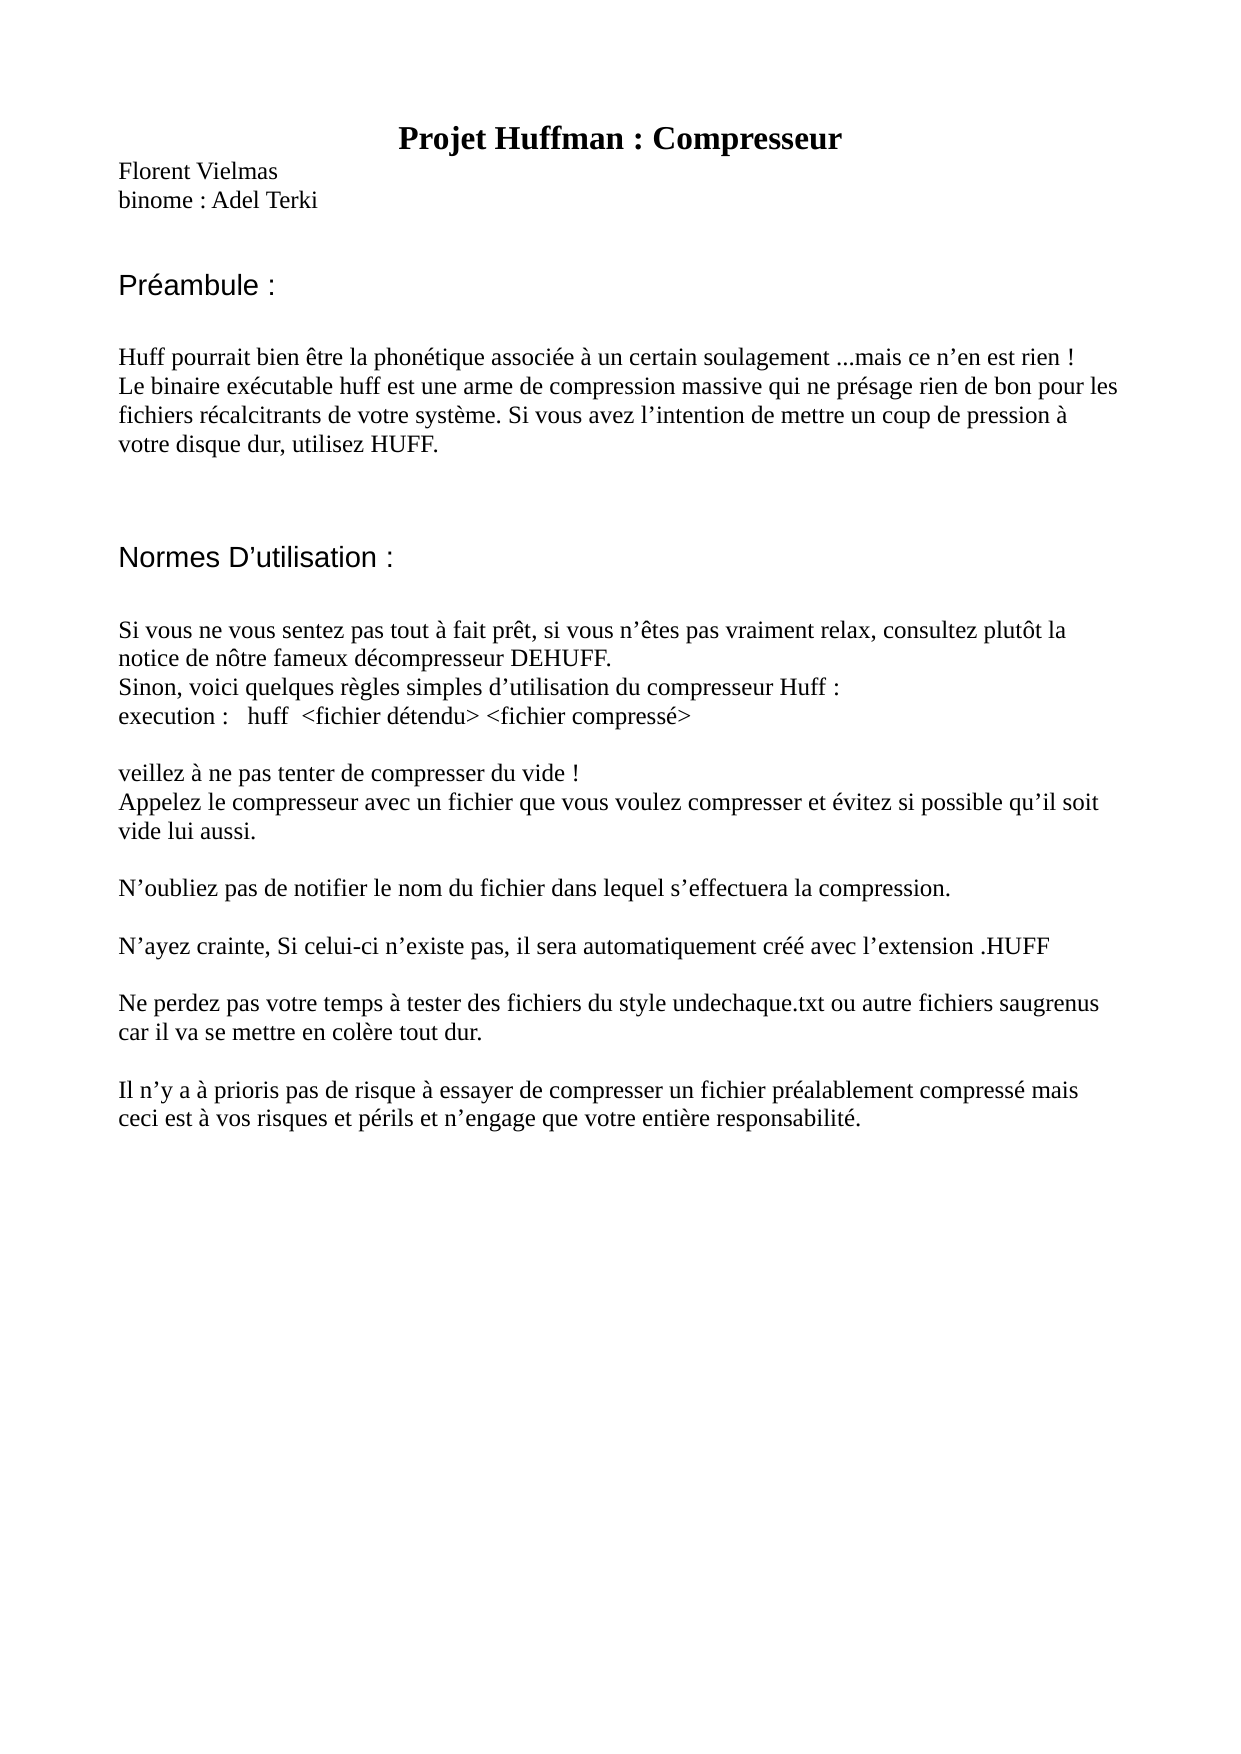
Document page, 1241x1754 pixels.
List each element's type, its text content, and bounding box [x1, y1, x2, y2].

text N’oubliez pas de notifier le nom du fichier dans lequel s’effectuera la compression. [118, 873, 1122, 902]
text Florent Vielmas [118, 156, 1122, 185]
text Il n’y a à prioris pas de risque à essayer de compresser un fichier préalablement compressé mais ceci est à vos risques et périls et n’engage que votre entière responsabilité. [118, 1075, 1122, 1132]
subtitle Normes D’utilisation : [118, 540, 1122, 573]
text Si vous ne vous sentez pas tout à fait prêt, si vous n’êtes pas vraiment relax, consultez plutôt la notice de nôtre fameux décompresseur DEHUFF. [118, 615, 1122, 672]
text Projet Huffman : Compresseur [118, 118, 1122, 156]
text execution : huff <fichier détendu> <fichier compressé> [118, 701, 1122, 730]
subtitle Préambule : [118, 268, 1122, 301]
text binome : Adel Terki [118, 185, 1122, 214]
text Huff pourrait bien être la phonétique associée à un certain soulagement ...mais ce n’en est rien ! [118, 342, 1122, 371]
text Appelez le compresseur avec un fichier que vous voulez compresser et évitez si possible qu’il soit vide lui aussi. [118, 787, 1122, 845]
text veillez à ne pas tenter de compresser du vide ! [118, 758, 1122, 787]
text N’ayez crainte, Si celui-ci n’existe pas, il sera automatiquement créé avec l’extension .HUFF [118, 931, 1122, 960]
text Sinon, voici quelques règles simples d’utilisation du compresseur Huff : [118, 672, 1122, 701]
text Ne perdez pas votre temps à tester des fichiers du style undechaque.txt ou autre fichiers saugrenus car il va se mettre en colère tout dur. [118, 988, 1122, 1046]
text Le binaire exécutable huff est une arme de compression massive qui ne présage rien de bon pour les fichiers récalcitrants de votre système. Si vous avez l’intention de mettre un coup de pression à votre disque dur, utilisez HUFF. [118, 371, 1122, 457]
